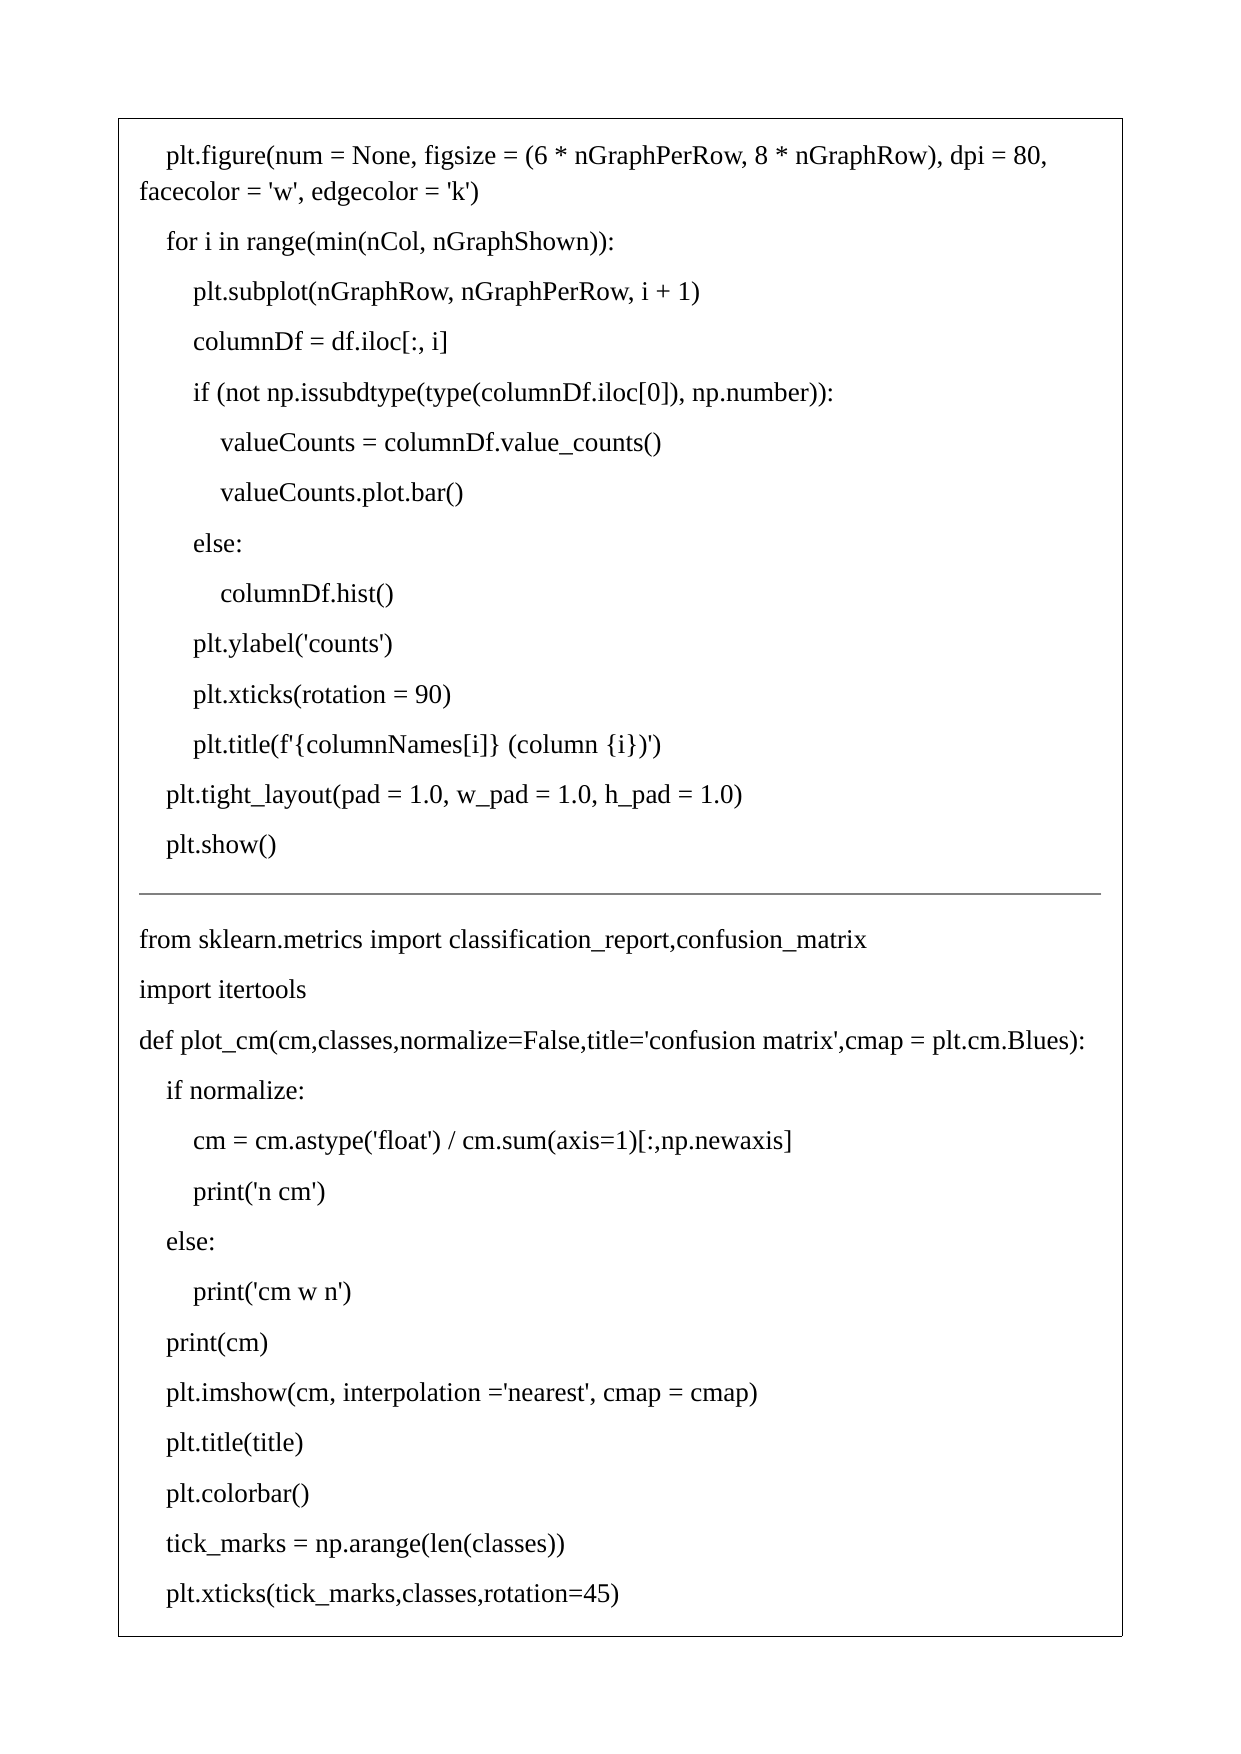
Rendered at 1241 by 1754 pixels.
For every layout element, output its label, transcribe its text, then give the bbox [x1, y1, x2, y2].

text plt.subplot(nGraphRow, nGraphPerRow, i + 1) [139, 275, 1101, 306]
text plt.show() [139, 829, 1101, 860]
text def plot_cm(cm,classes,normalize=False,title='confusion matrix',cmap = plt.cm.Blues): [139, 1024, 1101, 1055]
text if normalize: [139, 1074, 1101, 1105]
text else: [139, 1225, 1101, 1256]
text for i in range(min(nCol, nGraphShown)): [139, 225, 1101, 256]
text if (not np.issubdtype(type(columnDf.iloc[0]), np.number)): [139, 376, 1101, 407]
text plt.ylabel('counts') [139, 627, 1101, 658]
text print(cm) [139, 1326, 1101, 1357]
text valueCounts.plot.bar() [139, 476, 1101, 508]
text columnDf.hist() [139, 577, 1101, 608]
text plt.title(f'{columnNames[i]} (column {i})') [139, 728, 1101, 759]
text plt.xticks(rotation = 90) [139, 678, 1101, 709]
text tick_marks = np.arange(len(classes)) [139, 1527, 1101, 1558]
text valueCounts = columnDf.value_counts() [139, 426, 1101, 457]
text import itertools [139, 973, 1101, 1005]
text cm = cm.astype('float') / cm.sum(axis=1)[:,np.newaxis] [139, 1124, 1101, 1156]
text plt.tight_layout(pad = 1.0, w_pad = 1.0, h_pad = 1.0) [139, 778, 1101, 809]
text columnDf = df.iloc[:, i] [139, 326, 1101, 357]
text plt.figure(num = None, figsize = (6 * nGraphPerRow, 8 * nGraphRow), dpi = 80, facecolor = 'w', edgecolor = 'k') [139, 139, 1101, 206]
text print('n cm') [139, 1175, 1101, 1206]
text print('cm w n') [139, 1275, 1101, 1307]
text plt.colorbar() [139, 1477, 1101, 1508]
text from sklearn.metrics import classification_report,confusion_matrix [139, 923, 1101, 954]
text plt.imshow(cm, interpolation ='nearest', cmap = cmap) [139, 1376, 1101, 1407]
text plt.xticks(tick_marks,classes,rotation=45) [139, 1577, 1101, 1608]
text plt.title(title) [139, 1426, 1101, 1457]
text else: [139, 527, 1101, 558]
